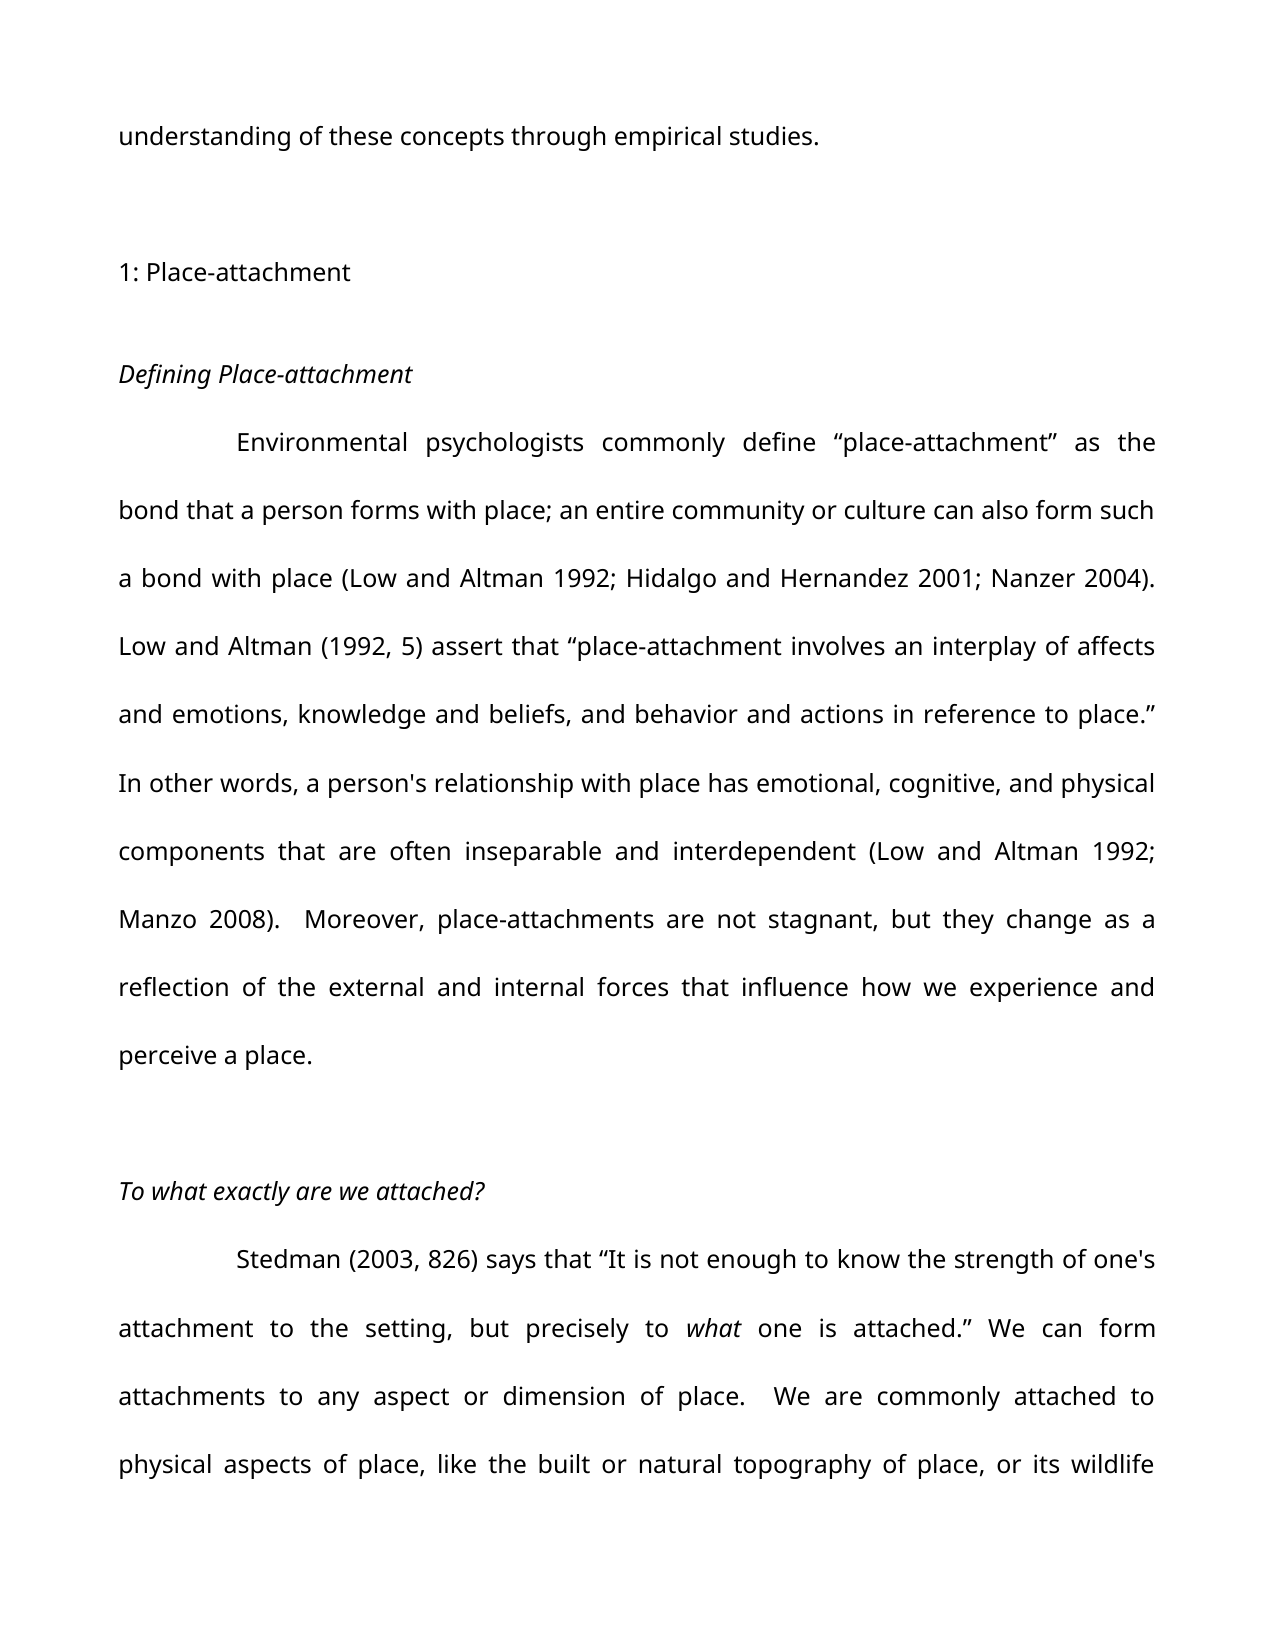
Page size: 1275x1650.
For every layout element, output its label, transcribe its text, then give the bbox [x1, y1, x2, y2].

text Environmental psychologists commonly define “place-attachment” as the bond that a person forms with place; an entire community or culture can also form such a bond with place (Low and Altman 1992; Hidalgo and Hernandez 2001; Nanzer 2004). Low and Altman (1992, 5) assert that “place-attachment involves an interplay of affects and emotions, knowledge and beliefs, and behavior and actions in reference to place.” In other words, a person's relationship with place has emotional, cognitive, and physical components that are often inseparable and interdependent (Low and Altman 1992; Manzo 2008). Moreover, place-attachments are not stagnant, but they change as a reflection of the external and internal forces that influence how we experience and perceive a place. [118, 425, 1157, 1072]
text Defining Place-attachment [118, 357, 1157, 391]
text understanding of these concepts through empirical studies. [118, 118, 1157, 152]
text To what exactly are we attached? [118, 1174, 1157, 1208]
text Stedman (2003, 826) says that “It is not enough to know the strength of one's attachment to the setting, but precisely to what one is attached.” We can form attachments to any aspect or dimension of place. We are commonly attached to physical aspects of place, like the built or natural topography of place, or its wildlife [118, 1242, 1157, 1481]
text 1: Place-attachment [118, 254, 1157, 288]
